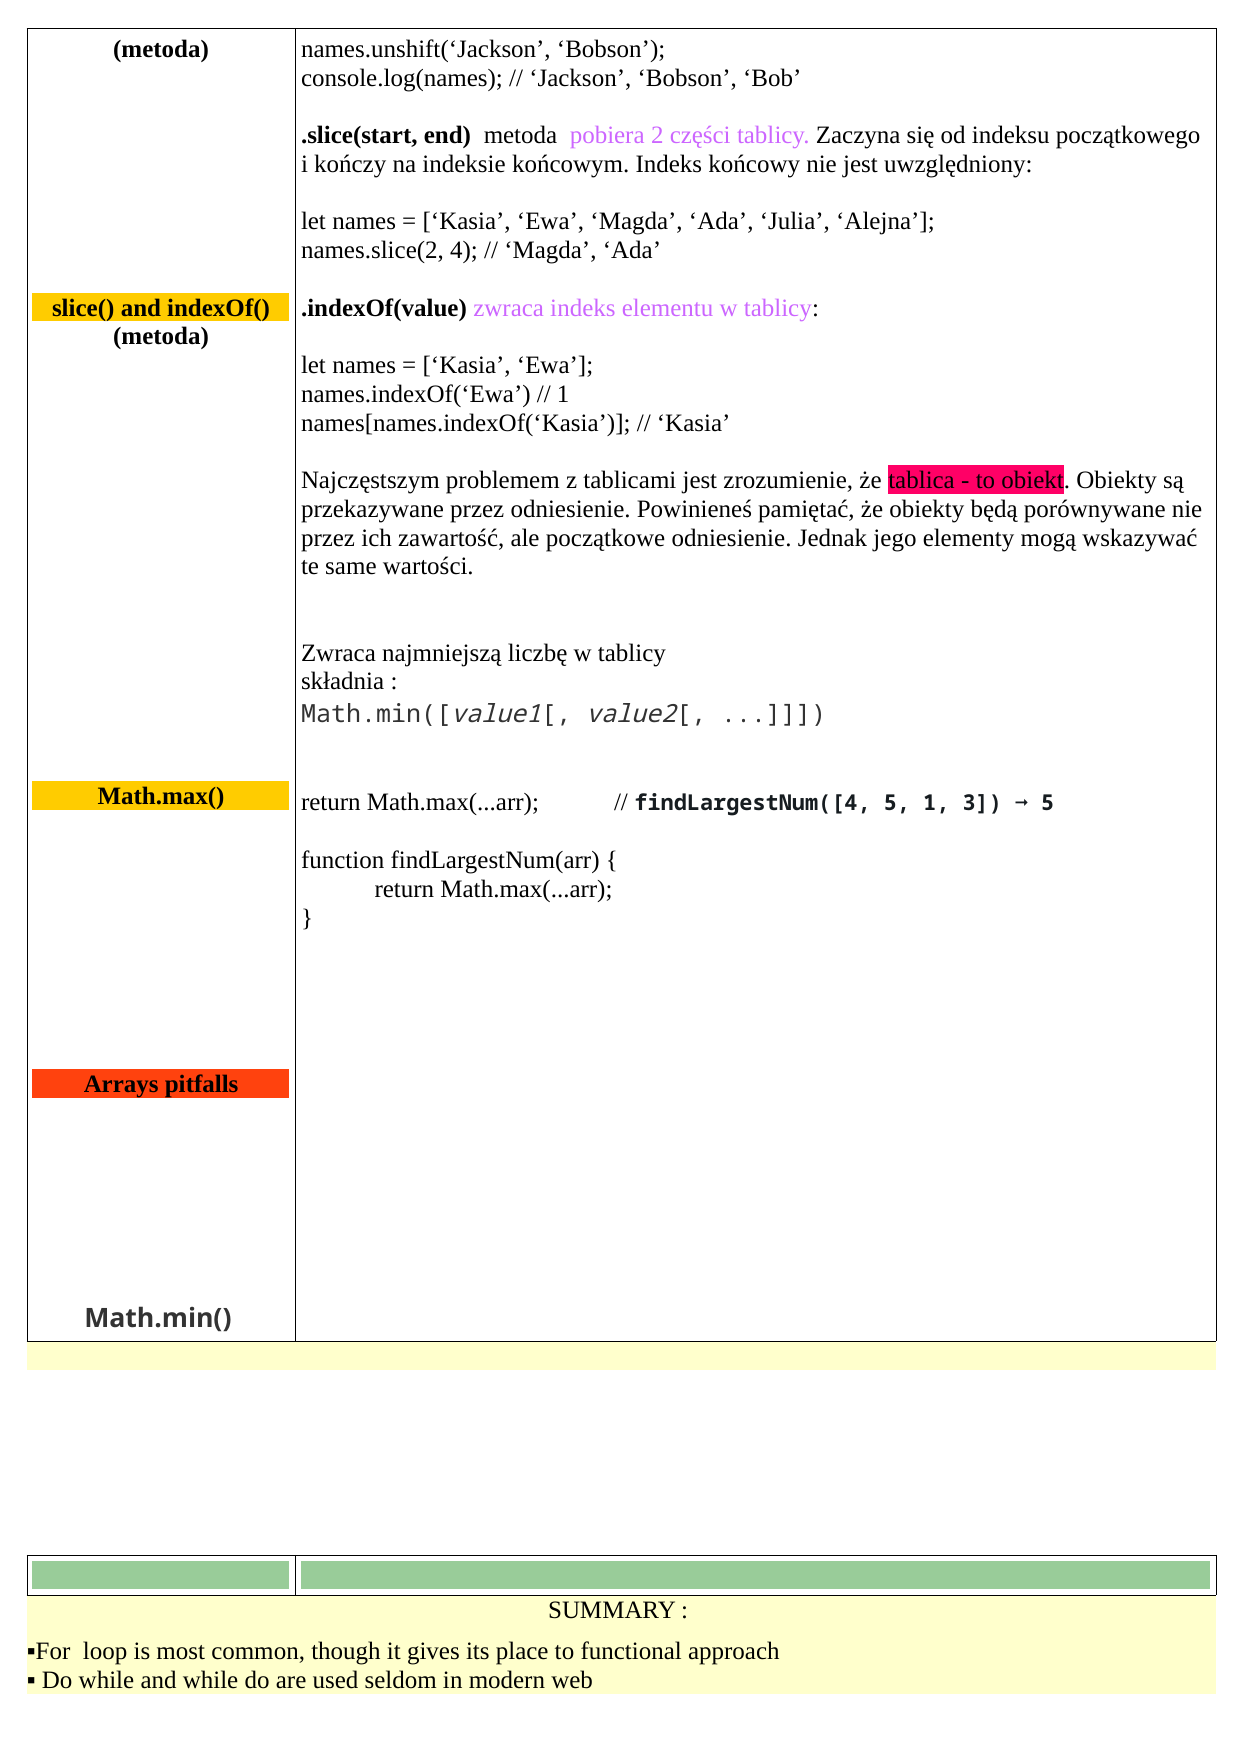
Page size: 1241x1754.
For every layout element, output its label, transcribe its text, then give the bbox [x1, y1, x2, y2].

text SUMMARY : [27, 1596, 1216, 1624]
table_header names.unshift(‘Jackson’, ‘Bobson’); console.log(names); // ‘Jackson’, ‘Bobson’, ‘Bob’ .slice(start, end) metoda pobiera 2 części tablicy. Zaczyna się od indeksu początkowego i kończy na indeksie końcowym. Indeks końcowy nie jest uwzględniony: let names = [‘Kasia’, ‘Ewa’, ‘Magda’, ‘Ada’, ‘Julia’, ‘Alejna’]; names.slice(2, 4); // ‘Magda’, ‘Ada’ .indexOf(value) zwraca indeks elementu w tablicy: let names = [‘Kasia’, ‘Ewa’]; names.indexOf(‘Ewa’) // 1 names[names.indexOf(‘Kasia’)]; // ‘Kasia’ Najczęstszym problemem z tablicami jest zrozumienie, że tablica - to obiekt. Obiekty są przekazywane przez odniesienie. Powinieneś pamiętać, że obiekty będą porównywane nie przez ich zawartość, ale początkowe odniesienie. Jednak jego elementy mogą wskazywać te same wartości. Zwraca najmniejszą liczbę w tablicy składnia : Math.min([value1[, value2[, ...]]]) return Math.max(...arr); // findLargestNum([4, 5, 1, 3]) ➞ 5 function findLargestNum(arr) { return Math.max(...arr); } [296, 29, 1216, 1341]
text ▪ Do while and while do are used seldom in modern web [27, 1665, 1216, 1694]
table_header [296, 1556, 1216, 1595]
text ▪For loop is most common, though it gives its place to functional approach [27, 1636, 1216, 1665]
table_header (metoda) slice() and indexOf() (metoda) Math.max() Arrays pitfalls Math.min() [28, 29, 295, 1341]
table_header [28, 1556, 295, 1595]
